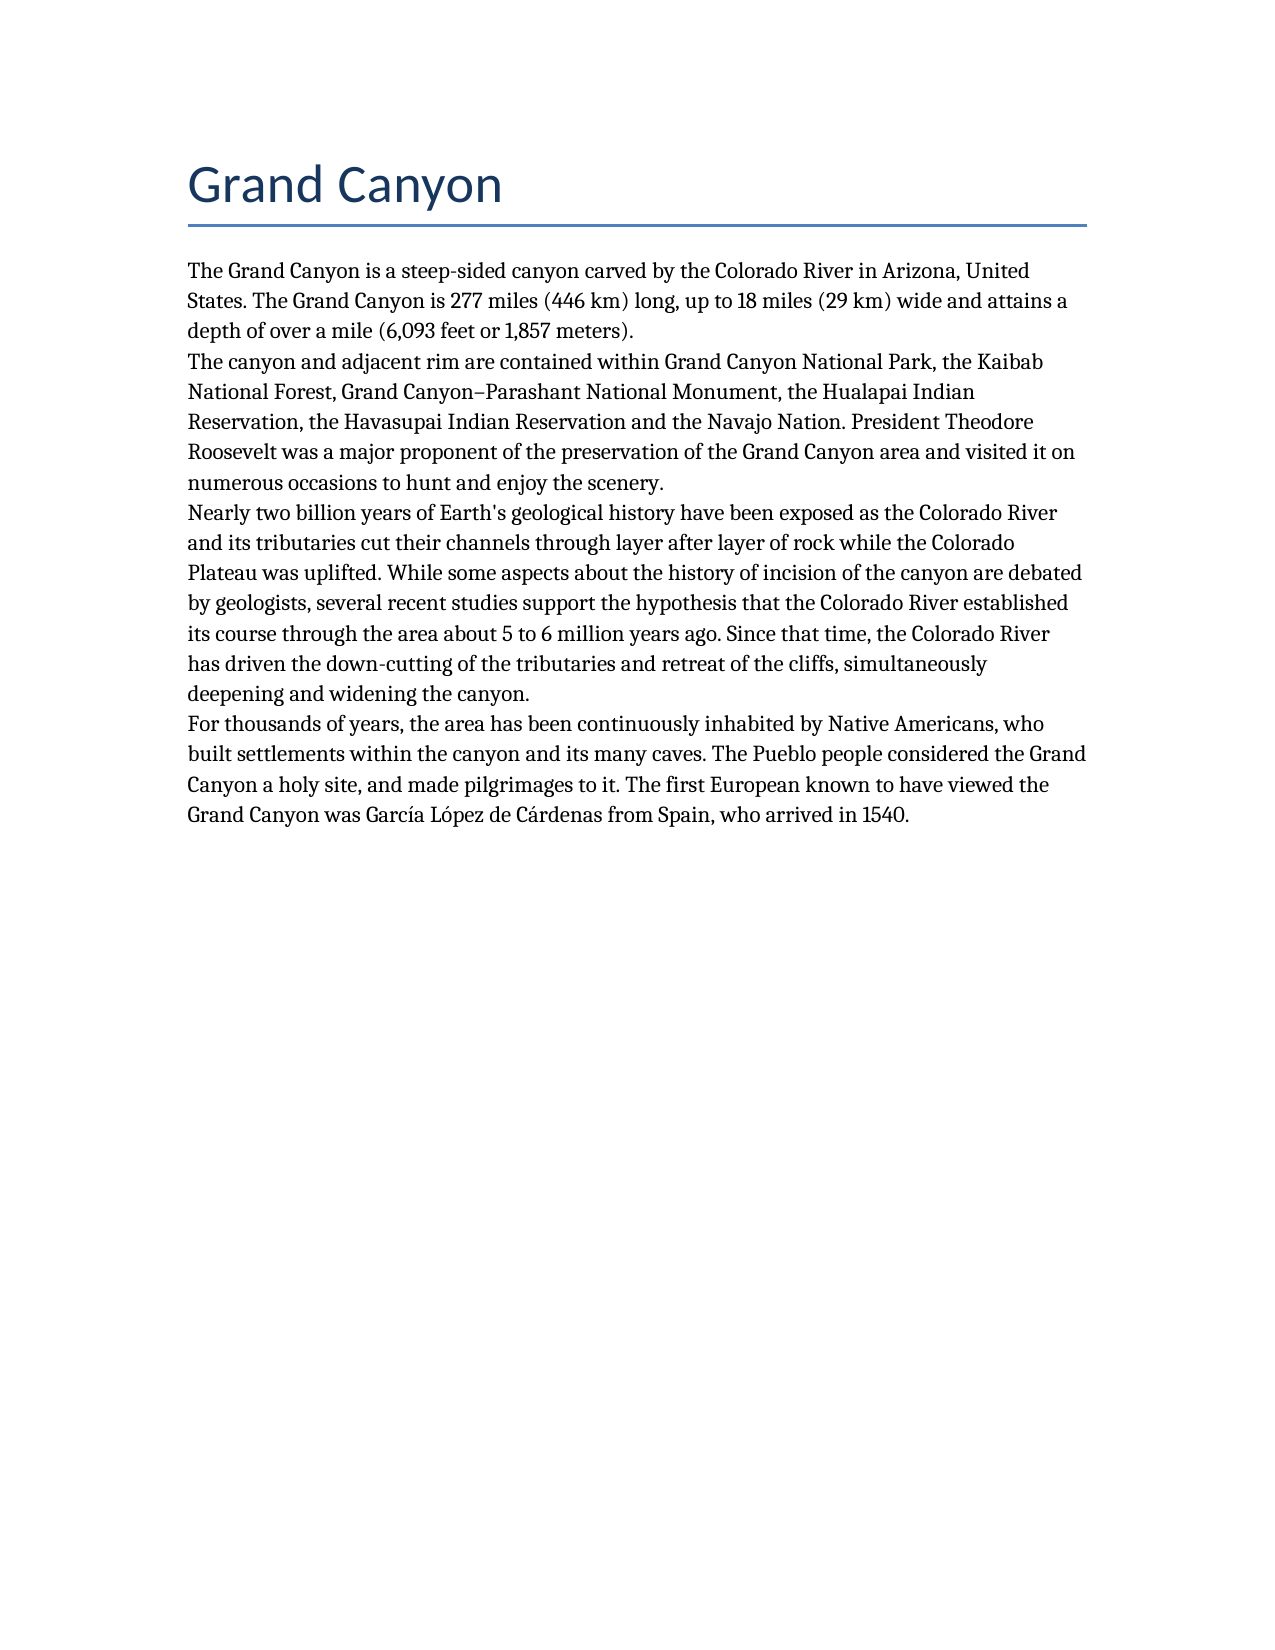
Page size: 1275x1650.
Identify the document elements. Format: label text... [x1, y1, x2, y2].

title Grand Canyon [187, 150, 1087, 227]
text The Grand Canyon is a steep-sided canyon carved by the Colorado River in Arizona, United States. The Grand Canyon is 277 miles (446 km) long, up to 18 miles (29 km) wide and attains a depth of over a mile (6,093 feet or 1,857 meters). The canyon and adjacent rim are contained within Grand Canyon National Park, the Kaibab National Forest, Grand Canyon–Parashant National Monument, the Hualapai Indian Reservation, the Havasupai Indian Reservation and the Navajo Nation. President Theodore Roosevelt was a major proponent of the preservation of the Grand Canyon area and visited it on numerous occasions to hunt and enjoy the scenery. Nearly two billion years of Earth's geological history have been exposed as the Colorado River and its tributaries cut their channels through layer after layer of rock while the Colorado Plateau was uplifted. While some aspects about the history of incision of the canyon are debated by geologists, several recent studies support the hypothesis that the Colorado River established its course through the area about 5 to 6 million years ago. Since that time, the Colorado River has driven the down-cutting of the tributaries and retreat of the cliffs, simultaneously deepening and widening the canyon. For thousands of years, the area has been continuously inhabited by Native Americans, who built settlements within the canyon and its many caves. The Pueblo people considered the Grand Canyon a holy site, and made pilgrimages to it. The first European known to have viewed the Grand Canyon was García López de Cárdenas from Spain, who arrived in 1540. [187, 258, 1087, 828]
